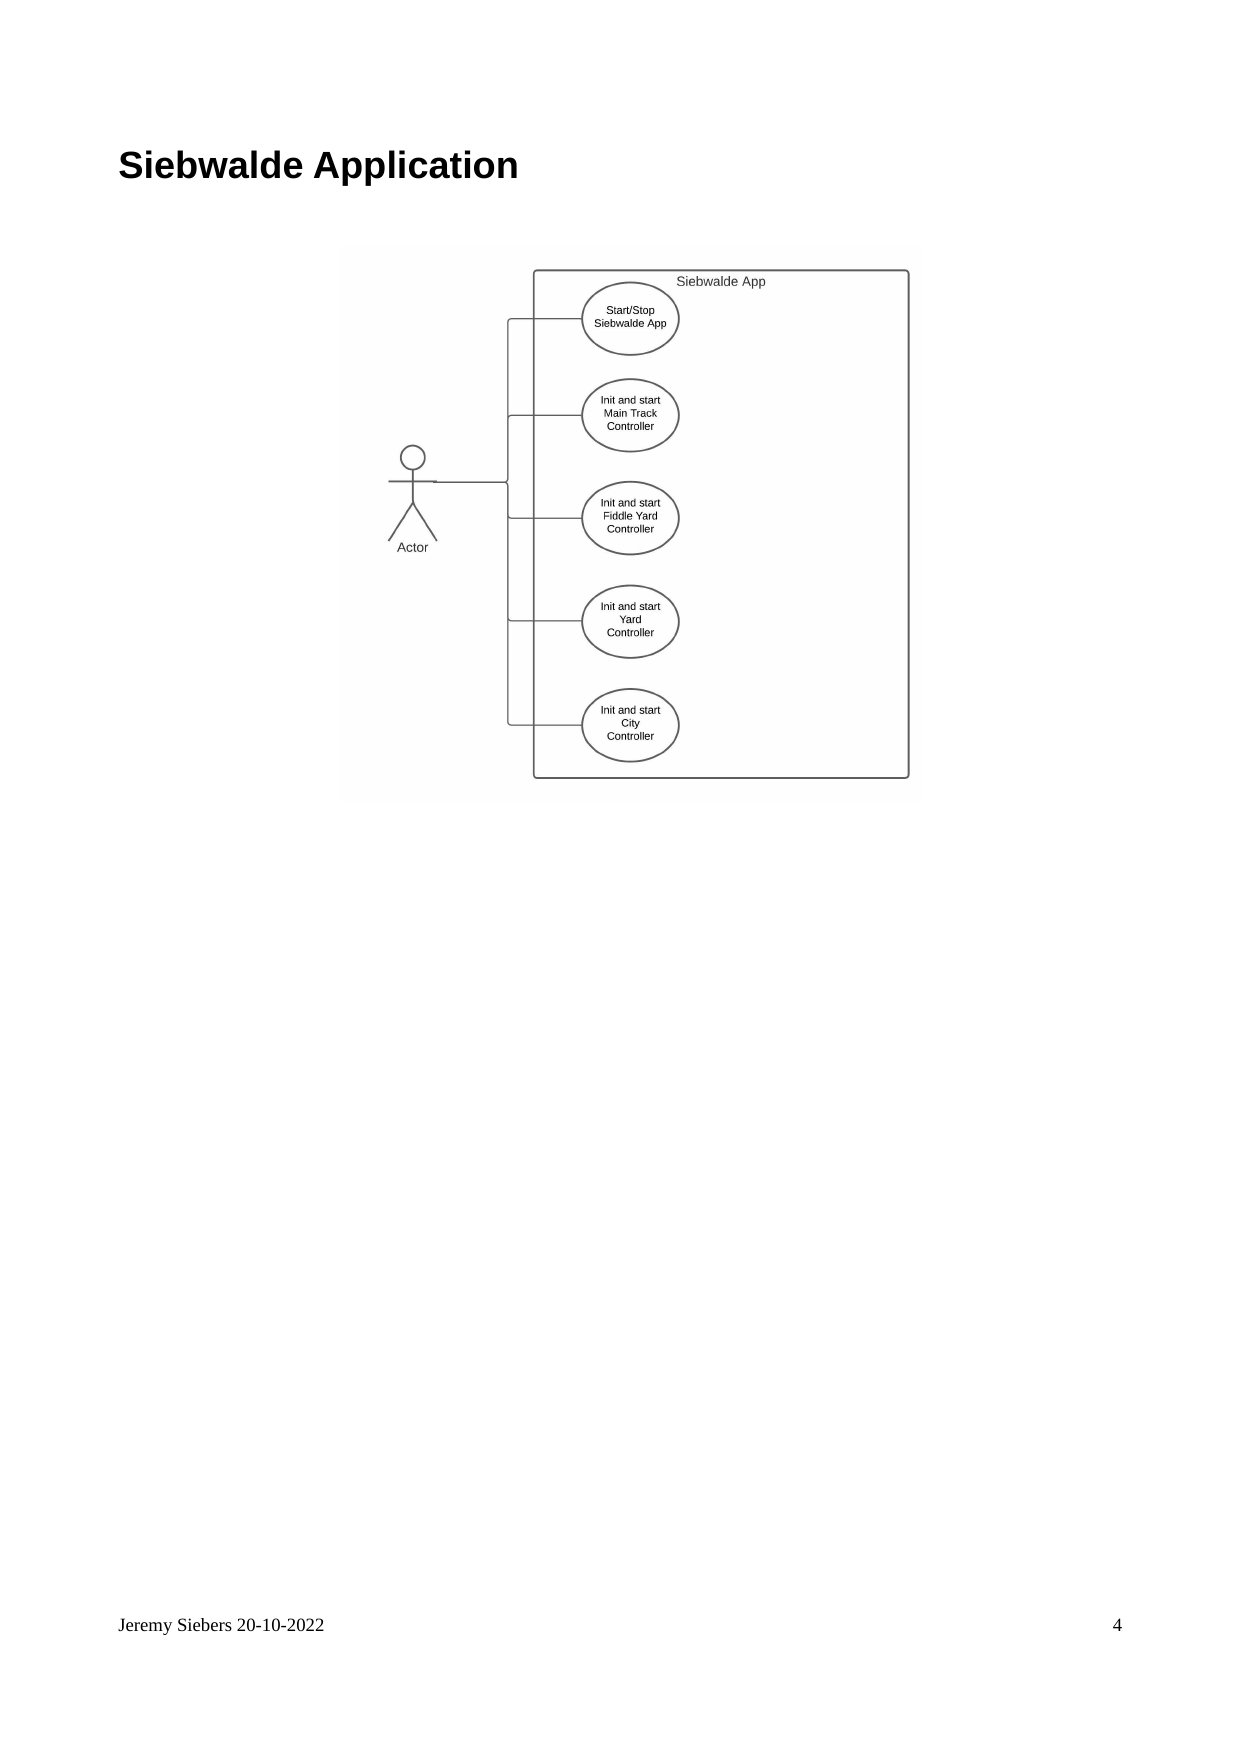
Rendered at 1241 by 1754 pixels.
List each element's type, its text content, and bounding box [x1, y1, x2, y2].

subtitle Siebwalde Application [118, 143, 1122, 187]
picture [339, 246, 924, 802]
